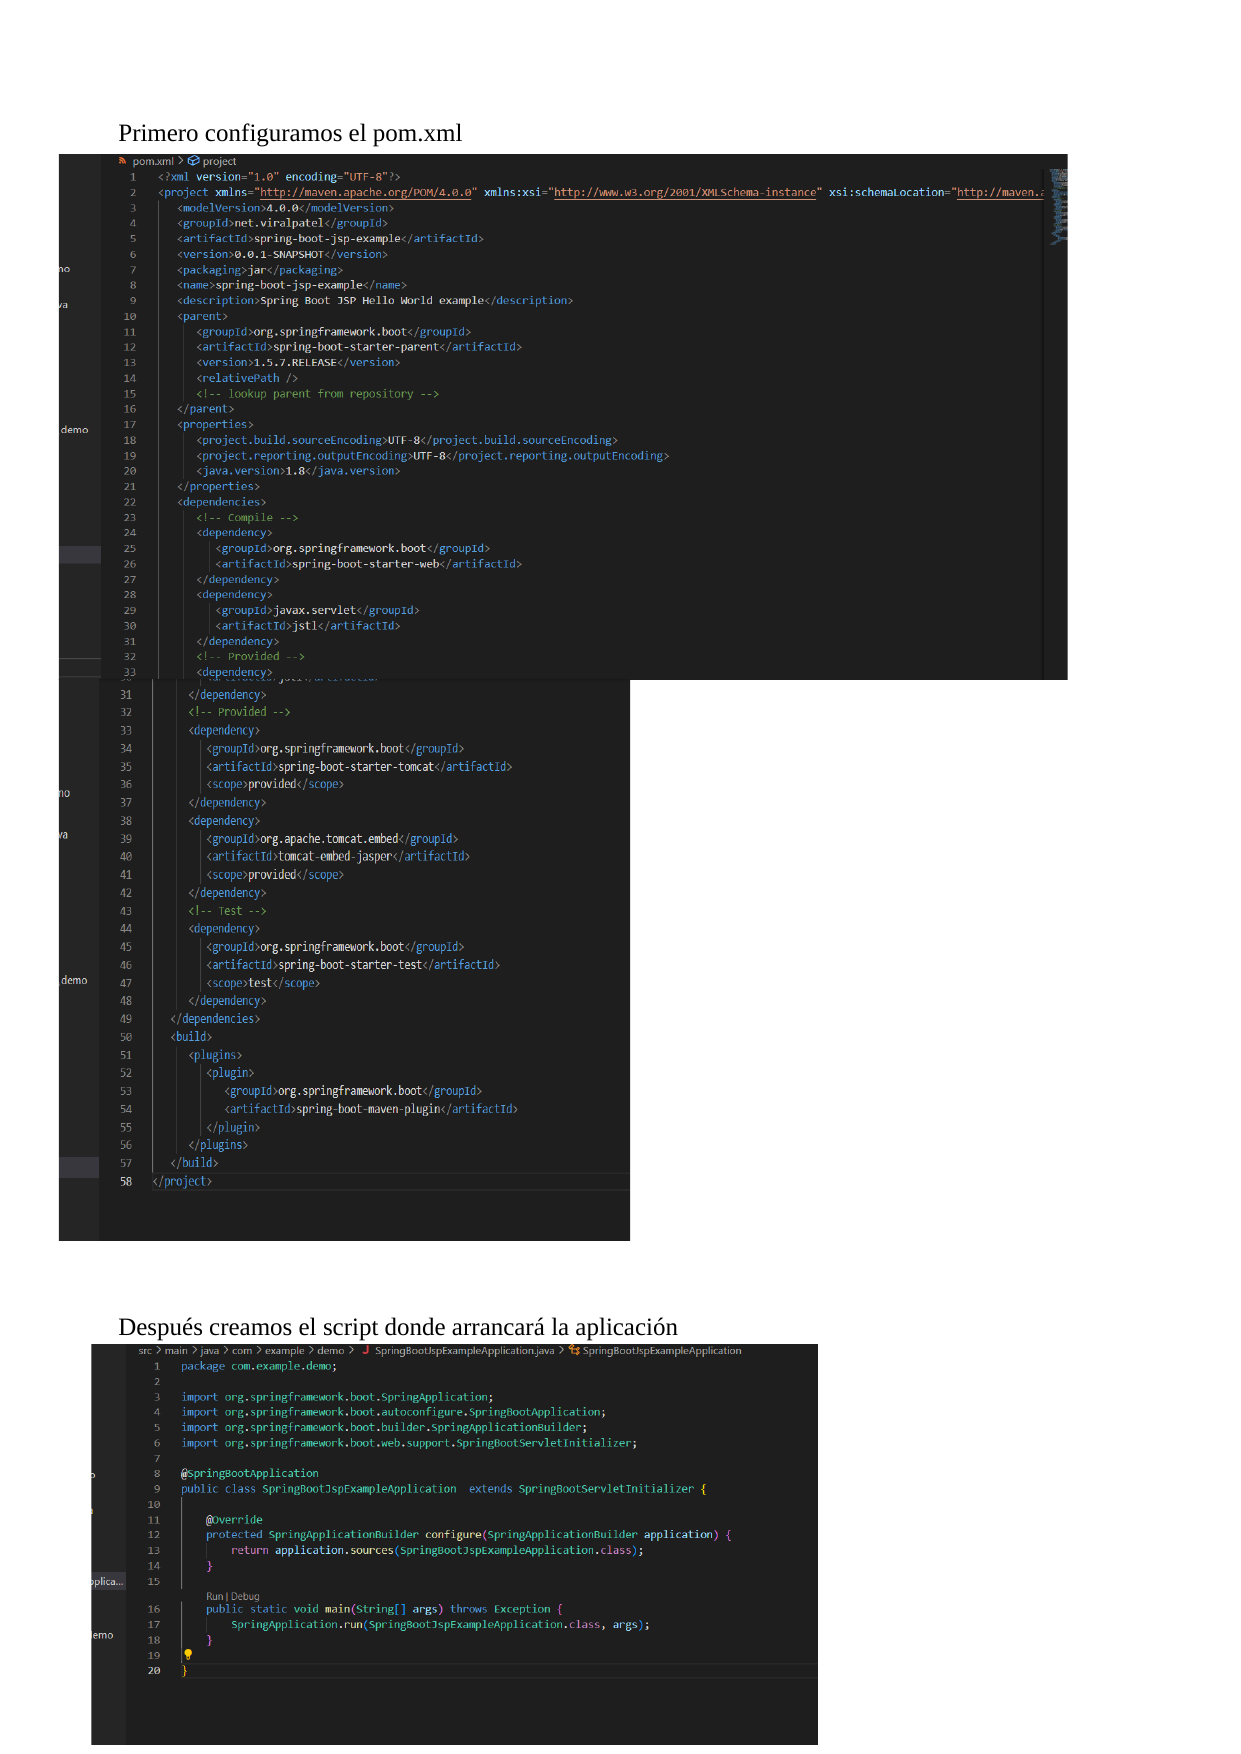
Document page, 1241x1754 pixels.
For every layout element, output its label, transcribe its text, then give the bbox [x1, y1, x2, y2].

picture [91, 1344, 818, 1745]
text Primero configuramos el pom.xml [118, 118, 1122, 147]
picture [58, 154, 1068, 1241]
text Después creamos el script donde arrancará la aplicación [118, 1312, 1122, 1341]
